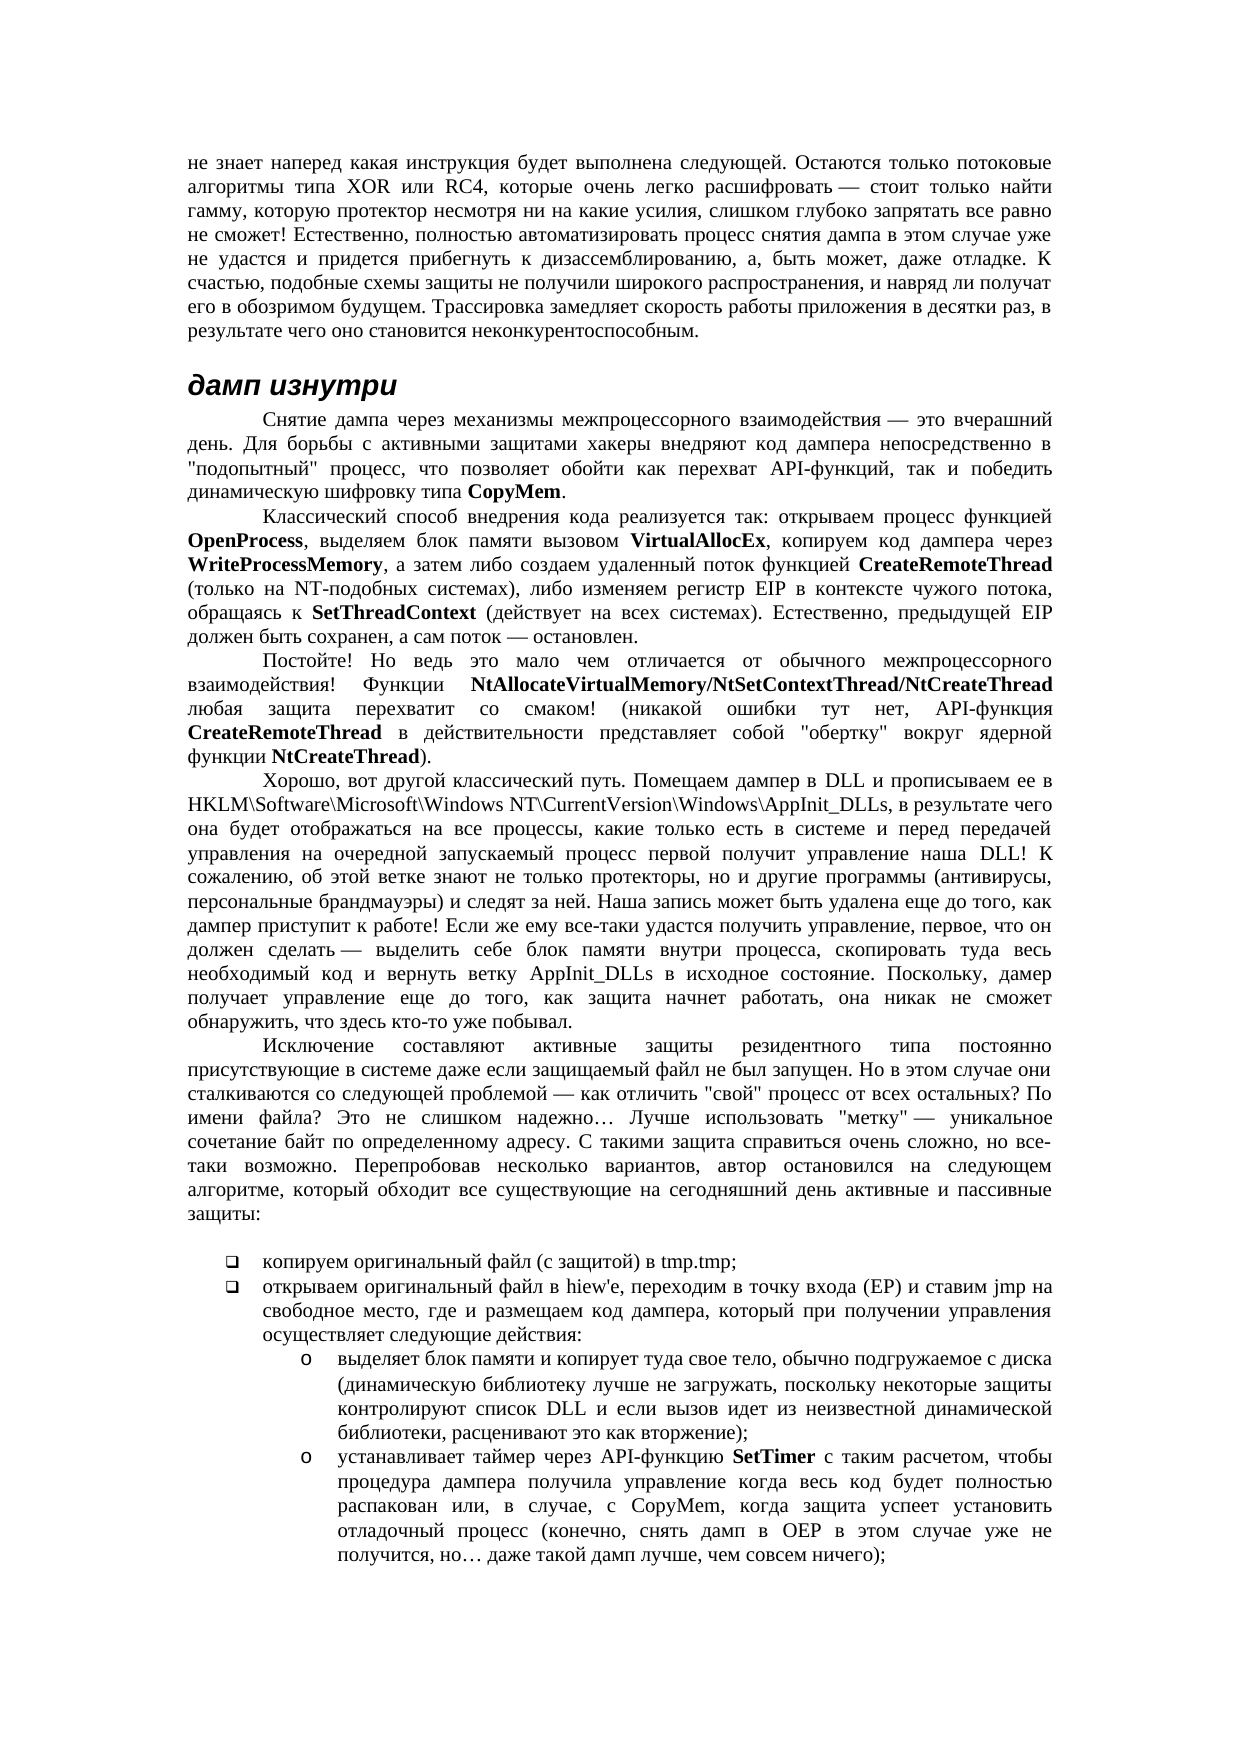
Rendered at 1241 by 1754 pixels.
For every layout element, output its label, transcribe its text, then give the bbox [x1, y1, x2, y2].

text Снятие дампа через механизмы межпроцессорного взаимодействия — это вчерашний день. Для борьбы с активными защитами хакеры внедряют код дампера непосредственно в "подопытный" процесс, что позволяет обойти как перехват API-функций, так и победить динамическую шифровку типа CopyMem. [187, 407, 1053, 503]
list выделяет блок памяти и копирует туда свое тело, обычно подгружаемое с диска (динамическую библиотеку лучше не загружать, поскольку некоторые защиты контролируют список DLL и если вызов идет из неизвестной динамической библиотеки, расценивают это как вторжение); [300, 1346, 1053, 1444]
list устанавливает таймер через API-функцию SetTimer с таким расчетом, чтобы процедура дампера получила управление когда весь код будет полностью распакован или, в случае, с CopyMem, когда защита успеет установить отладочный процесс (конечно, снять дамп в OEP в этом случае уже не получится, но… даже такой дамп лучше, чем совсем ничего); [300, 1444, 1053, 1566]
text Хорошо, вот другой классический путь. Помещаем дампер в DLL и прописываем ее в HKLM\Software\Microsoft\Windows NT\CurrentVersion\Windows\AppInit_DLLs, в результате чего она будет отображаться на все процессы, какие только есть в системе и перед передачей управления на очередной запускаемый процесс первой получит управление наша DLL! К сожалению, об этой ветке знают не только протекторы, но и другие программы (антивирусы, персональные брандмауэры) и следят за ней. Наша запись может быть удалена еще до того, как дампер приступит к работе! Если же ему все-таки удастся получить управление, первое, что он должен сделать — выделить себе блок памяти внутри процесса, скопировать туда весь необходимый код и вернуть ветку AppInit_DLLs в исходное состояние. Поскольку, дамер получает управление еще до того, как защита начнет работать, она никак не сможет обнаружить, что здесь кто-то уже побывал. [187, 768, 1053, 1033]
text Постойте! Но ведь это мало чем отличается от обычного межпроцессорного взаимодействия! Функции NtAllocateVirtualMemory/NtSetContextThread/NtCreateThread любая защита перехватит со смаком! (никакой ошибки тут нет, API-функция CreateRemoteThread в действительности представляет собой "обертку" вокруг ядерной функции NtCreateThread). [187, 648, 1053, 768]
text не знает наперед какая инструкция будет выполнена следующей. Остаются только потоковые алгоритмы типа XOR или RC4, которые очень легко расшифровать — стоит только найти гамму, которую протектор несмотря ни на какие усилия, слишком глубоко запрятать все равно не сможет! Естественно, полностью автоматизировать процесс снятия дампа в этом случае уже не удастся и придется прибегнуть к дизассемблированию, а, быть может, даже отладке. К счастью, подобные схемы защиты не получили широкого распространения, и навряд ли получат его в обозримом будущем. Трассировка замедляет скорость работы приложения в десятки раз, в результате чего оно становится неконкурентоспособным. [187, 150, 1053, 342]
list открываем оригинальный файл в hiew'е, переходим в точку входа (EP) и ставим jmp на свободное место, где и размещаем код дампера, который при получении управления осуществляет следующие действия: [225, 1273, 1053, 1346]
subtitle дамп изнутри [187, 367, 1053, 401]
list копируем оригинальный файл (с защитой) в tmp.tmp; [225, 1249, 1053, 1273]
text Исключение составляют активные защиты резидентного типа постоянно присутствующие в системе даже если защищаемый файл не был запущен. Но в этом случае они сталкиваются со следующей проблемой — как отличить "свой" процесс от всех остальных? По имени файла? Это не слишком надежно… Лучше использовать "метку" — уникальное сочетание байт по определенному адресу. С такими защита справиться очень сложно, но все-таки возможно. Перепробовав несколько вариантов, автор остановился на следующем алгоритме, который обходит все существующие на сегодняшний день активные и пассивные защиты: [187, 1033, 1053, 1225]
text Классический способ внедрения кода реализуется так: открываем процесс функцией OpenProcess, выделяем блок памяти вызовом VirtualAllocEx, копируем код дампера через WriteProcessMemory, а затем либо создаем удаленный поток функцией CreateRemoteThread (только на NT-подобных системах), либо изменяем регистр EIP в контексте чужого потока, обращаясь к SetThreadContext (действует на всех системах). Естественно, предыдущей EIP должен быть сохранен, а сам поток — остановлен. [187, 503, 1053, 648]
